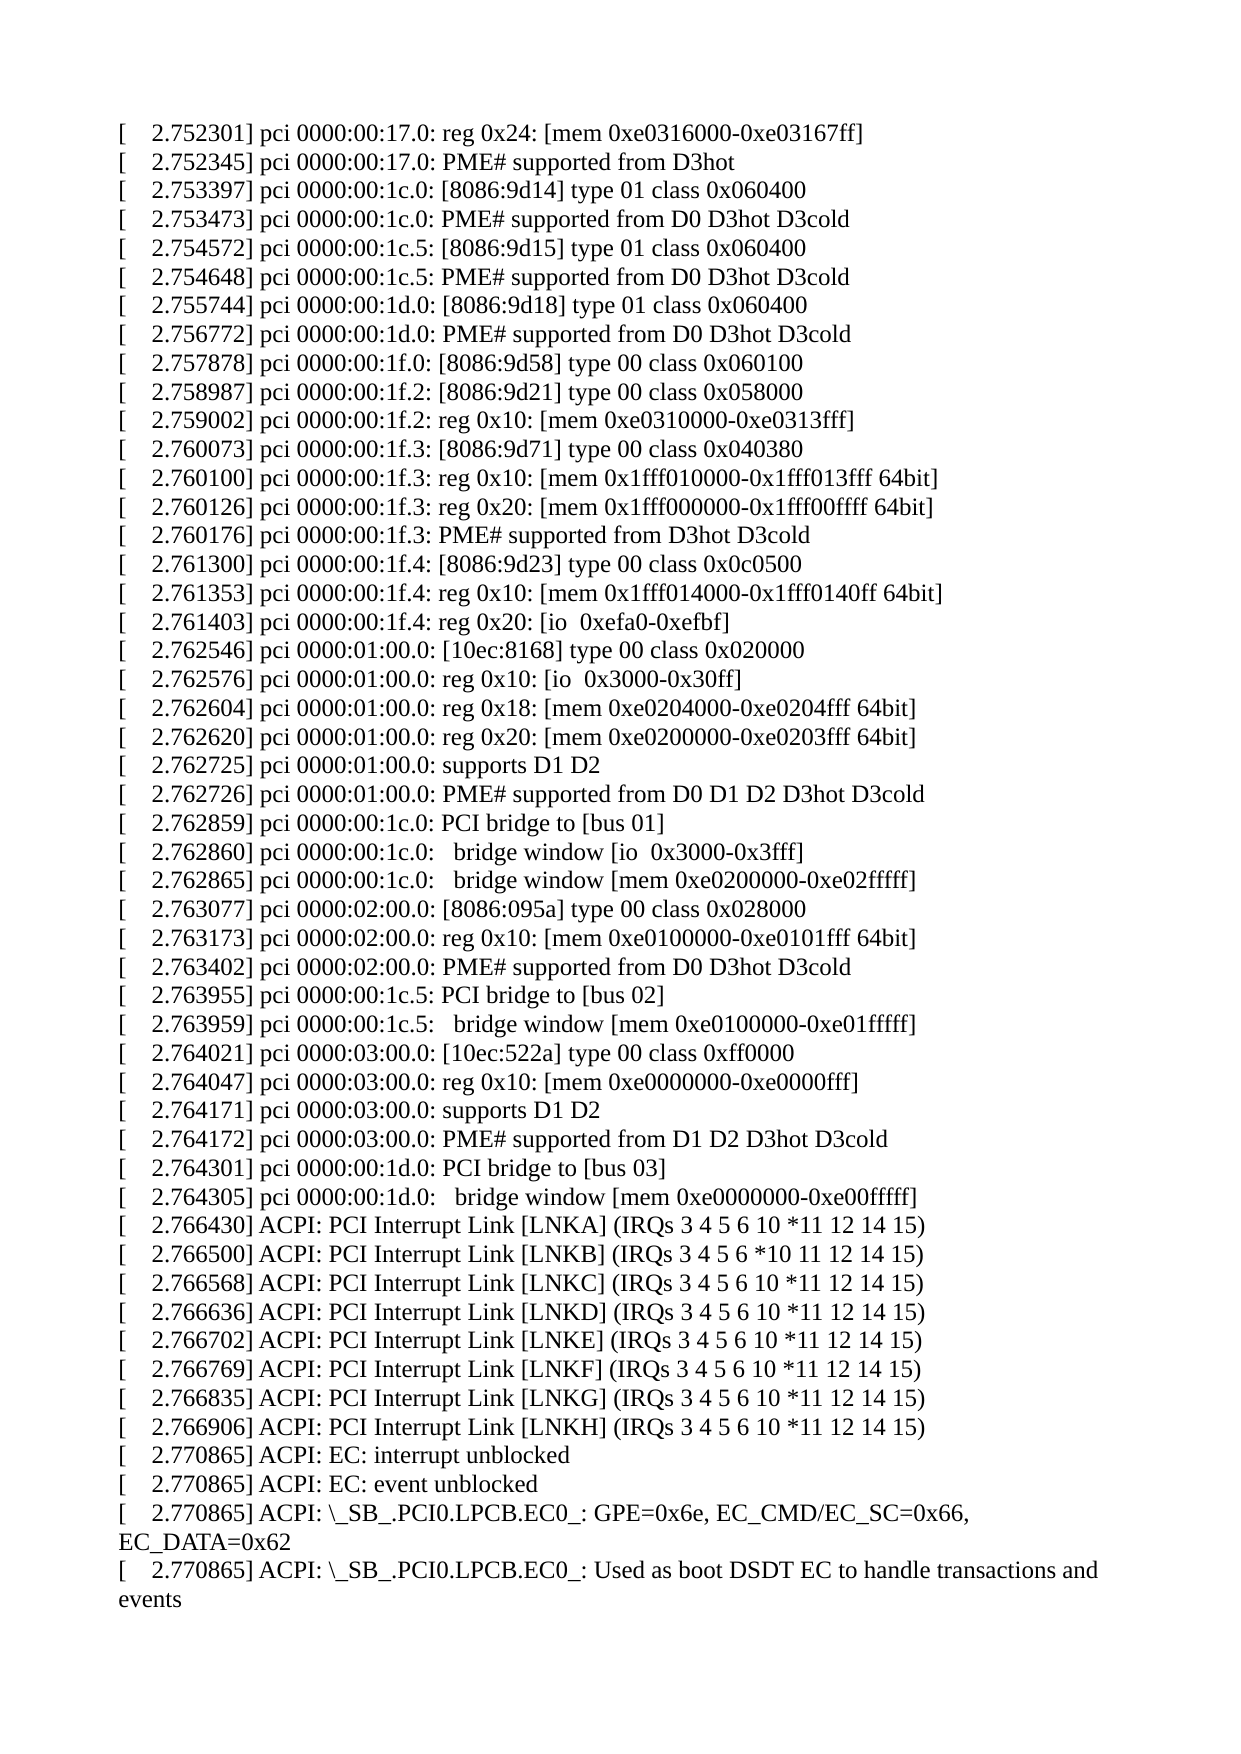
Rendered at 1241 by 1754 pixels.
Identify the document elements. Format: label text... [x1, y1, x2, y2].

text [ 2.766430] ACPI: PCI Interrupt Link [LNKA] (IRQs 3 4 5 6 10 *11 12 14 15) [118, 1211, 1122, 1239]
text [ 2.755744] pci 0000:00:1d.0: [8086:9d18] type 01 class 0x060400 [118, 291, 1122, 319]
text [ 2.762725] pci 0000:01:00.0: supports D1 D2 [118, 751, 1122, 779]
text [ 2.760176] pci 0000:00:1f.3: PME# supported from D3hot D3cold [118, 521, 1122, 549]
text [ 2.763955] pci 0000:00:1c.5: PCI bridge to [bus 02] [118, 981, 1122, 1009]
text [ 2.761300] pci 0000:00:1f.4: [8086:9d23] type 00 class 0x0c0500 [118, 549, 1122, 578]
text [ 2.766636] ACPI: PCI Interrupt Link [LNKD] (IRQs 3 4 5 6 10 *11 12 14 15) [118, 1297, 1122, 1326]
text [ 2.764301] pci 0000:00:1d.0: PCI bridge to [bus 03] [118, 1153, 1122, 1182]
text [ 2.766702] ACPI: PCI Interrupt Link [LNKE] (IRQs 3 4 5 6 10 *11 12 14 15) [118, 1326, 1122, 1354]
text [ 2.762860] pci 0000:00:1c.0: bridge window [io 0x3000-0x3fff] [118, 837, 1122, 866]
text [ 2.763959] pci 0000:00:1c.5: bridge window [mem 0xe0100000-0xe01fffff] [118, 1009, 1122, 1038]
text [ 2.760126] pci 0000:00:1f.3: reg 0x20: [mem 0x1fff000000-0x1fff00ffff 64bit] [118, 492, 1122, 521]
text [ 2.754572] pci 0000:00:1c.5: [8086:9d15] type 01 class 0x060400 [118, 233, 1122, 262]
text [ 2.770865] ACPI: \_SB_.PCI0.LPCB.EC0_: Used as boot DSDT EC to handle transactions and events [118, 1556, 1122, 1613]
text [ 2.764305] pci 0000:00:1d.0: bridge window [mem 0xe0000000-0xe00fffff] [118, 1182, 1122, 1211]
text [ 2.770865] ACPI: EC: event unblocked [118, 1469, 1122, 1498]
text [ 2.762620] pci 0000:01:00.0: reg 0x20: [mem 0xe0200000-0xe0203fff 64bit] [118, 722, 1122, 751]
text [ 2.752301] pci 0000:00:17.0: reg 0x24: [mem 0xe0316000-0xe03167ff] [118, 118, 1122, 147]
text [ 2.760073] pci 0000:00:1f.3: [8086:9d71] type 00 class 0x040380 [118, 434, 1122, 463]
text [ 2.763402] pci 0000:02:00.0: PME# supported from D0 D3hot D3cold [118, 952, 1122, 981]
text [ 2.764171] pci 0000:03:00.0: supports D1 D2 [118, 1096, 1122, 1124]
text [ 2.766906] ACPI: PCI Interrupt Link [LNKH] (IRQs 3 4 5 6 10 *11 12 14 15) [118, 1412, 1122, 1441]
text [ 2.762576] pci 0000:01:00.0: reg 0x10: [io 0x3000-0x30ff] [118, 664, 1122, 693]
text [ 2.764047] pci 0000:03:00.0: reg 0x10: [mem 0xe0000000-0xe0000fff] [118, 1067, 1122, 1096]
text [ 2.766568] ACPI: PCI Interrupt Link [LNKC] (IRQs 3 4 5 6 10 *11 12 14 15) [118, 1268, 1122, 1297]
text [ 2.753473] pci 0000:00:1c.0: PME# supported from D0 D3hot D3cold [118, 204, 1122, 233]
text [ 2.756772] pci 0000:00:1d.0: PME# supported from D0 D3hot D3cold [118, 319, 1122, 348]
text [ 2.753397] pci 0000:00:1c.0: [8086:9d14] type 01 class 0x060400 [118, 176, 1122, 204]
text [ 2.762865] pci 0000:00:1c.0: bridge window [mem 0xe0200000-0xe02fffff] [118, 866, 1122, 894]
text [ 2.754648] pci 0000:00:1c.5: PME# supported from D0 D3hot D3cold [118, 262, 1122, 291]
text [ 2.762726] pci 0000:01:00.0: PME# supported from D0 D1 D2 D3hot D3cold [118, 779, 1122, 808]
text [ 2.760100] pci 0000:00:1f.3: reg 0x10: [mem 0x1fff010000-0x1fff013fff 64bit] [118, 463, 1122, 492]
text [ 2.763173] pci 0000:02:00.0: reg 0x10: [mem 0xe0100000-0xe0101fff 64bit] [118, 923, 1122, 952]
text [ 2.764172] pci 0000:03:00.0: PME# supported from D1 D2 D3hot D3cold [118, 1124, 1122, 1153]
text [ 2.761353] pci 0000:00:1f.4: reg 0x10: [mem 0x1fff014000-0x1fff0140ff 64bit] [118, 578, 1122, 607]
text [ 2.752345] pci 0000:00:17.0: PME# supported from D3hot [118, 147, 1122, 176]
text [ 2.766769] ACPI: PCI Interrupt Link [LNKF] (IRQs 3 4 5 6 10 *11 12 14 15) [118, 1354, 1122, 1383]
text [ 2.761403] pci 0000:00:1f.4: reg 0x20: [io 0xefa0-0xefbf] [118, 607, 1122, 636]
text [ 2.758987] pci 0000:00:1f.2: [8086:9d21] type 00 class 0x058000 [118, 377, 1122, 406]
text [ 2.764021] pci 0000:03:00.0: [10ec:522a] type 00 class 0xff0000 [118, 1038, 1122, 1067]
text [ 2.770865] ACPI: \_SB_.PCI0.LPCB.EC0_: GPE=0x6e, EC_CMD/EC_SC=0x66, EC_DATA=0x62 [118, 1498, 1122, 1556]
text [ 2.762859] pci 0000:00:1c.0: PCI bridge to [bus 01] [118, 808, 1122, 837]
text [ 2.762546] pci 0000:01:00.0: [10ec:8168] type 00 class 0x020000 [118, 636, 1122, 664]
text [ 2.763077] pci 0000:02:00.0: [8086:095a] type 00 class 0x028000 [118, 894, 1122, 923]
text [ 2.759002] pci 0000:00:1f.2: reg 0x10: [mem 0xe0310000-0xe0313fff] [118, 406, 1122, 434]
text [ 2.757878] pci 0000:00:1f.0: [8086:9d58] type 00 class 0x060100 [118, 348, 1122, 377]
text [ 2.766835] ACPI: PCI Interrupt Link [LNKG] (IRQs 3 4 5 6 10 *11 12 14 15) [118, 1383, 1122, 1412]
text [ 2.770865] ACPI: EC: interrupt unblocked [118, 1441, 1122, 1469]
text [ 2.762604] pci 0000:01:00.0: reg 0x18: [mem 0xe0204000-0xe0204fff 64bit] [118, 693, 1122, 722]
text [ 2.766500] ACPI: PCI Interrupt Link [LNKB] (IRQs 3 4 5 6 *10 11 12 14 15) [118, 1239, 1122, 1268]
